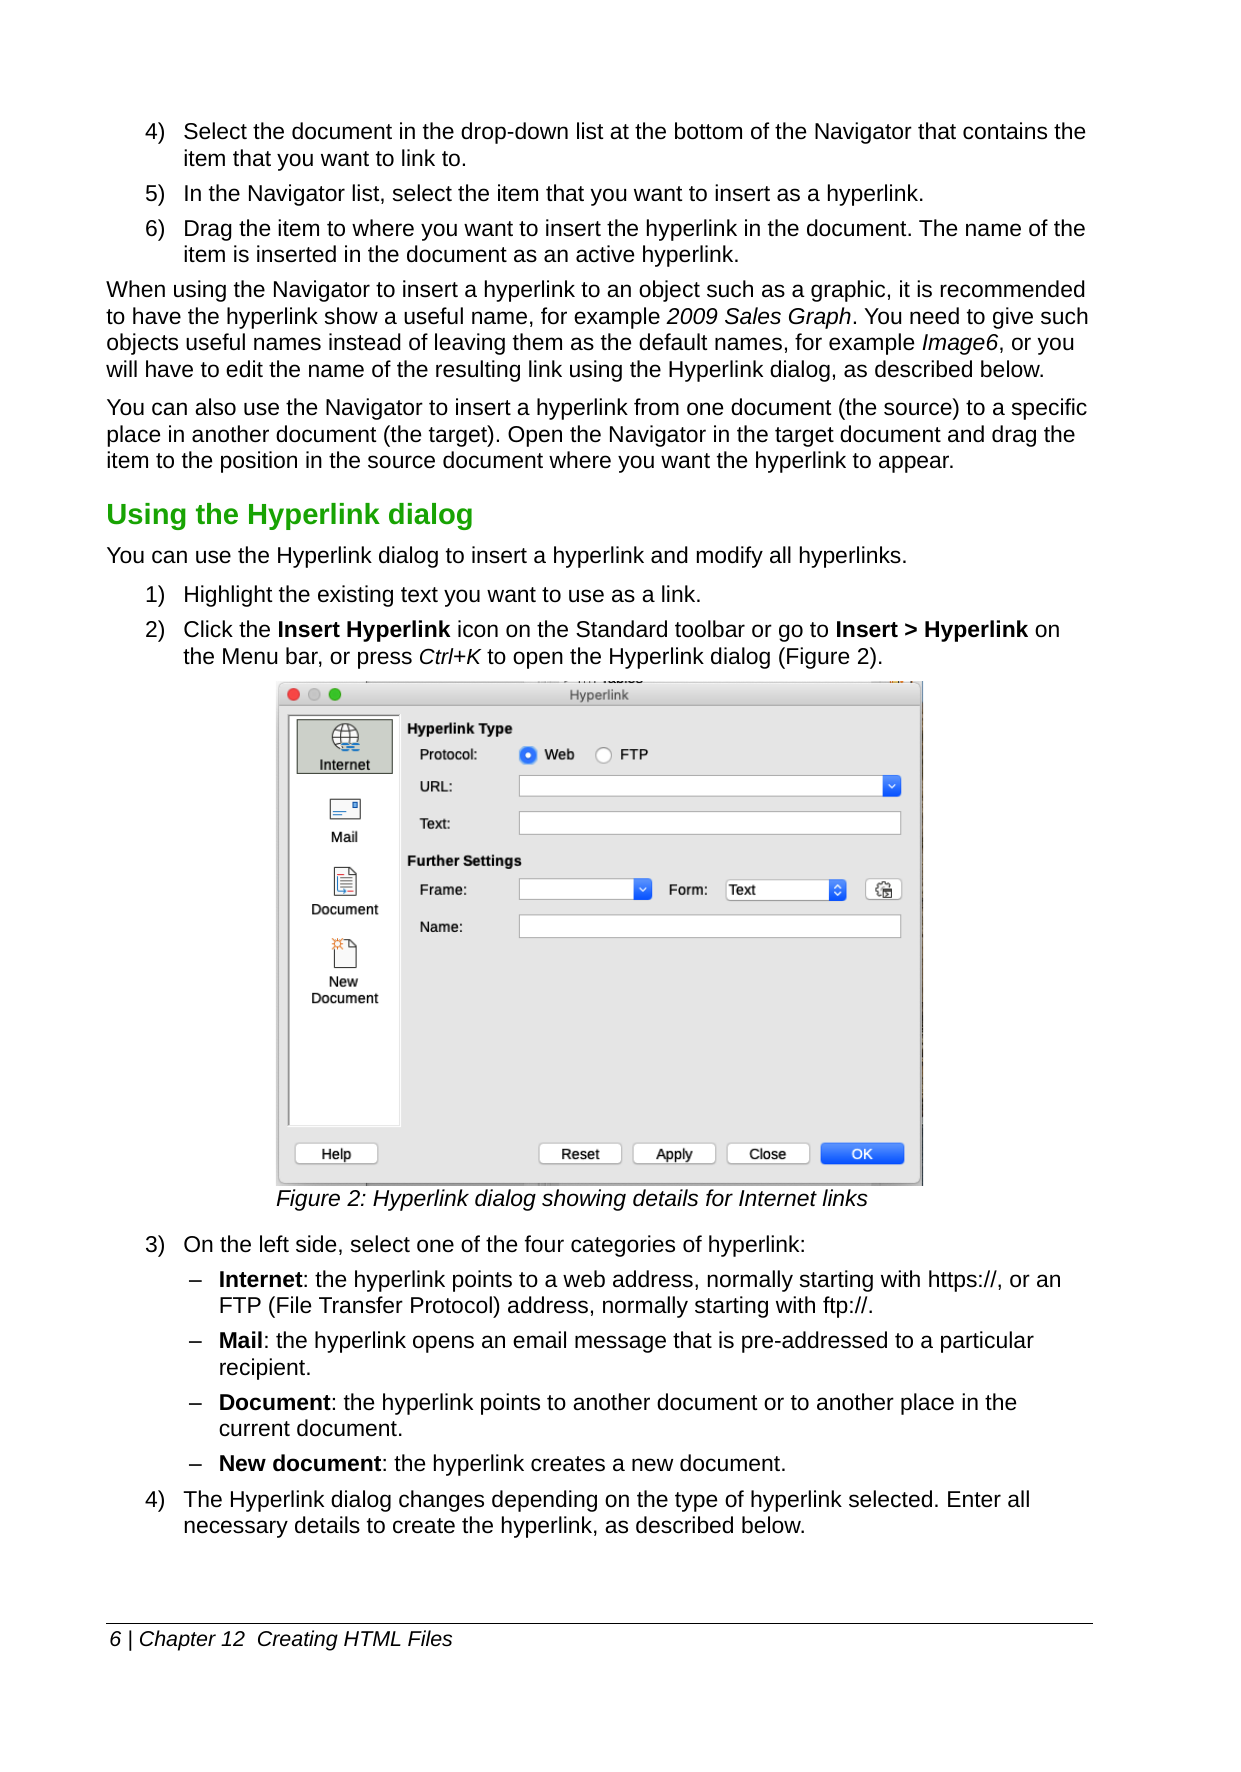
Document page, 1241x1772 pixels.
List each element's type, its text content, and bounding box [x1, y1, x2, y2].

list Select the document in the drop-down list at the bottom of the Navigator that contains the item that you want to link to. [165, 118, 1093, 171]
list Highlight the existing text you want to use as a link. [165, 581, 1093, 608]
list Internet: the hyperlink points to a web address, normally starting with https://, or an FTP (File Transfer Protocol) address, normally starting with ftp://. [189, 1266, 1093, 1318]
text Figure 2: Hyperlink dialog showing details for Internet links [276, 1186, 923, 1211]
text When using the Navigator to insert a hyperlink to an object such as a graphic, it is recommended to have the hyperlink show a useful name, for example 2009 Sales Graph. You need to give such objects useful names instead of leaving them as the default names, for example Image6, or you will have to edit the name of the resulting link using the Hyperlink dialog, as described below. [106, 276, 1093, 382]
list Click the Insert Hyperlink icon on the Standard toolbar or go to Insert > Hyperlink on the Menu bar, or press Ctrl+K to open the Hyperlink dialog (Figure 2). [165, 616, 1093, 669]
picture [275, 681, 924, 1186]
list New document: the hyperlink creates a new document. [189, 1450, 1093, 1477]
list Drag the item to where you want to insert the hyperlink in the document. The name of the item is inserted in the document as an active hyperlink. [165, 215, 1093, 268]
list Mail: the hyperlink opens an email message that is pre-addressed to a particular recipient. [189, 1327, 1093, 1380]
subtitle Using the Hyperlink dialog [106, 497, 1093, 531]
list In the Navigator list, select the item that you want to insert as a hyperlink. [165, 180, 1093, 206]
text You can also use the Navigator to insert a hyperlink from one document (the source) to a specific place in another document (the target). Open the Navigator in the target document and drag the item to the position in the source document where you want the hyperlink to appear. [106, 394, 1093, 473]
list You can use the Hyperlink dialog to insert a hyperlink and modify all hyperlinks. [106, 542, 1093, 569]
list On the left side, select one of the four categories of hyperlink: [165, 1231, 1093, 1257]
list Document: the hyperlink points to another document or to another place in the current document. [189, 1389, 1093, 1442]
list The Hyperlink dialog changes depending on the type of hyperlink selected. Enter all necessary details to create the hyperlink, as described below. [165, 1486, 1093, 1538]
